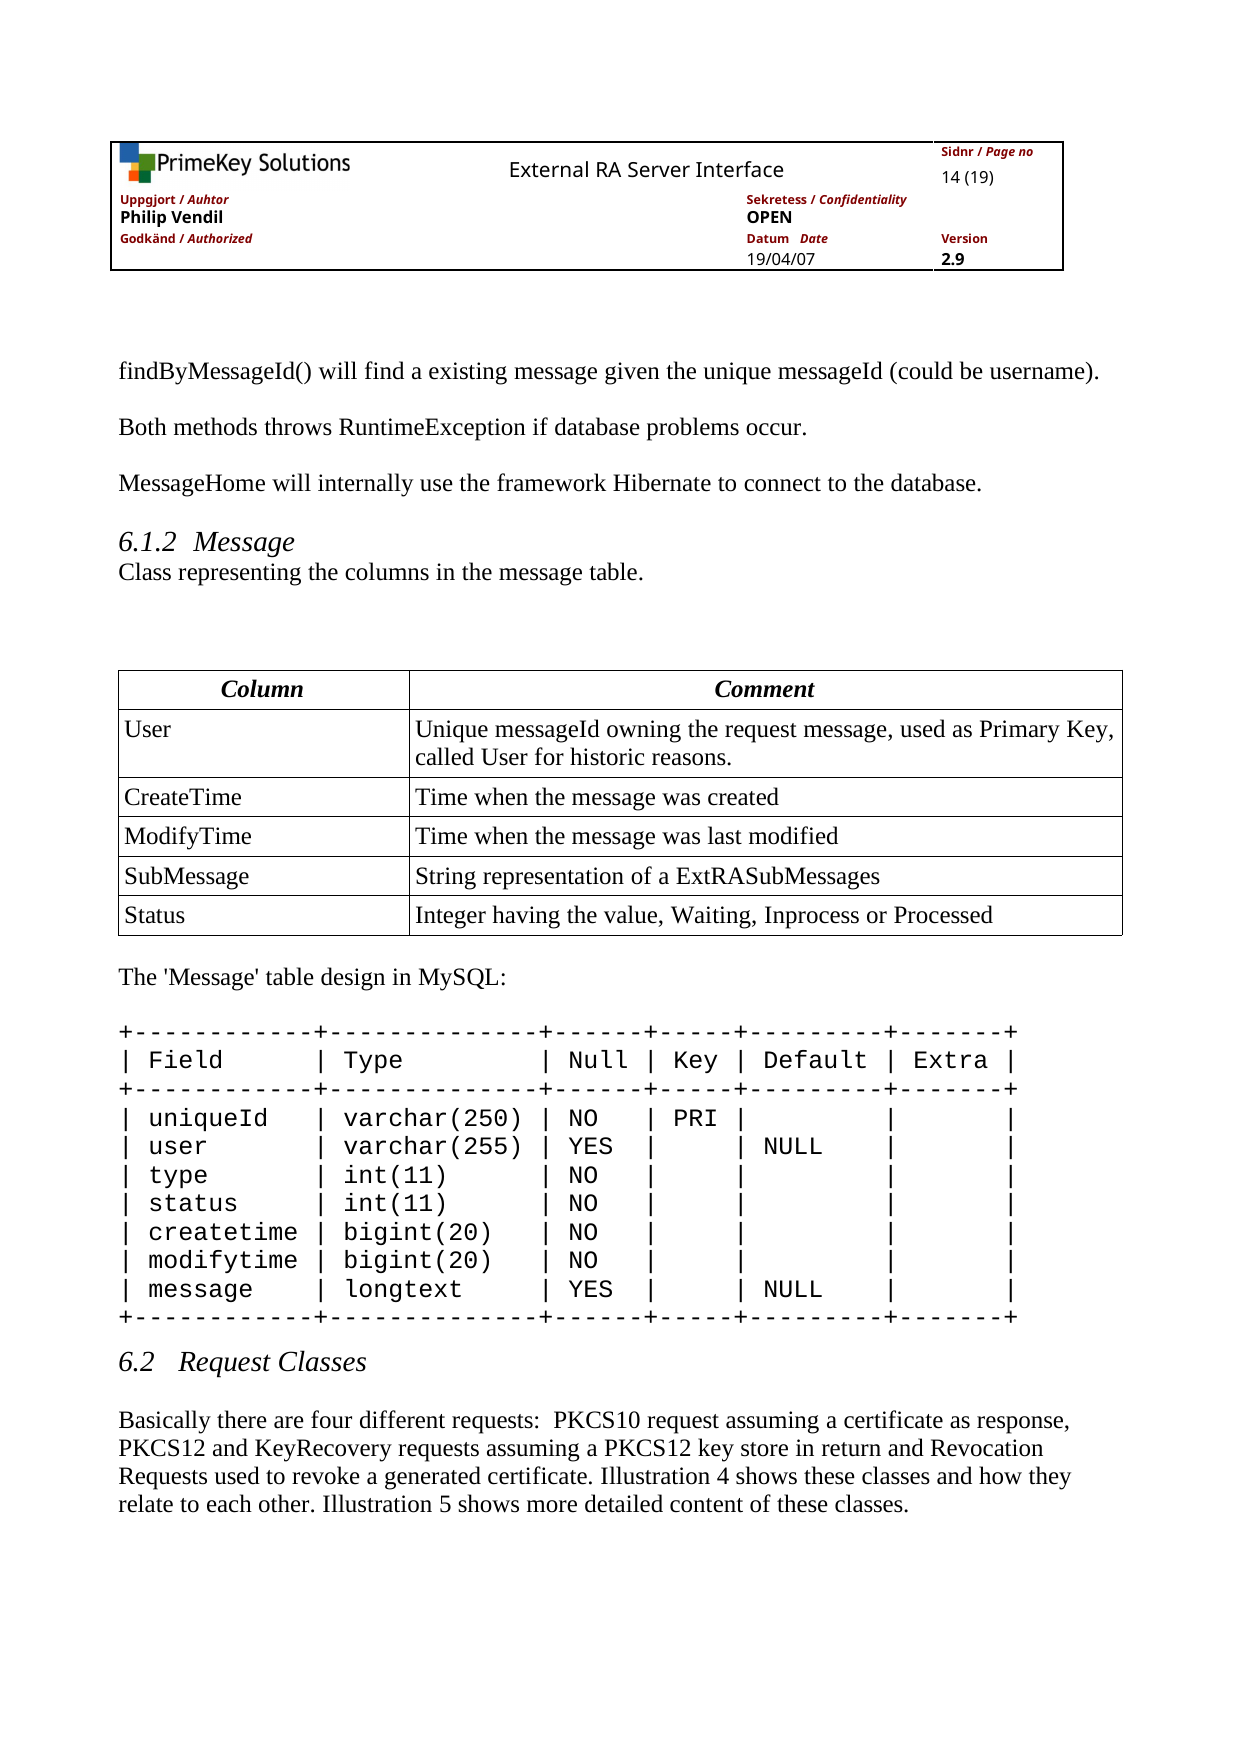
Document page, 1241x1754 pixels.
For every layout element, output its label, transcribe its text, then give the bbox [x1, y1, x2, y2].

text +------------+--------------+------+-----+---------+-------+ [118, 1076, 1122, 1105]
text The 'Message' table design in MySQL: [118, 963, 1122, 991]
text Both methods throws RuntimeException if database problems occur. [118, 413, 1122, 441]
text | createtime | bigint(20) | NO | | | | [118, 1219, 1122, 1248]
subtitle Message [118, 525, 1122, 557]
text | modifytime | bigint(20) | NO | | | | [118, 1248, 1122, 1276]
table_cell String representation of a ExtRASubMessages [410, 857, 1122, 895]
text +------------+--------------+------+-----+---------+-------+ [118, 1019, 1122, 1048]
text MessageHome will internally use the framework Hibernate to connect to the database. [118, 469, 1122, 497]
subtitle Request Classes [118, 1346, 1122, 1378]
table_cell User [119, 710, 409, 777]
text +------------+--------------+------+-----+---------+-------+ [118, 1305, 1122, 1333]
table_cell Time when the message was created [410, 778, 1122, 816]
text Class representing the columns in the message table. [118, 557, 1122, 586]
table_cell CreateTime [119, 778, 409, 816]
table_cell ModifyTime [119, 817, 409, 856]
table_header Comment [410, 671, 1122, 709]
table_cell SubMessage [119, 857, 409, 895]
text Basically there are four different requests: PKCS10 request assuming a certificate as response, PKCS12 and KeyRecovery requests assuming a PKCS12 key store in return and Revocation Requests used to revoke a generated certificate. Illustration 4 shows these classes and how they relate to each other. Illustration 5 shows more detailed content of these classes. [118, 1406, 1122, 1518]
text | message | longtext | YES | | NULL | | [118, 1276, 1122, 1305]
text | user | varchar(255) | YES | | NULL | | [118, 1133, 1122, 1162]
text findByMessageId() will find a existing message given the unique messageId (could be username). [118, 357, 1122, 385]
table_cell Status [119, 896, 409, 935]
table_cell Unique messageId owning the request message, used as Primary Key, called User for historic reasons. [410, 710, 1122, 777]
text | type | int(11) | NO | | | | [118, 1162, 1122, 1191]
text | status | int(11) | NO | | | | [118, 1191, 1122, 1219]
table_cell Time when the message was last modified [410, 817, 1122, 856]
text | Field | Type | Null | Key | Default | Extra | [118, 1048, 1122, 1076]
table_cell Integer having the value, Waiting, Inprocess or Processed [410, 896, 1122, 935]
table_header Column [119, 671, 409, 709]
text | uniqueId | varchar(250) | NO | PRI | | | [118, 1105, 1122, 1133]
